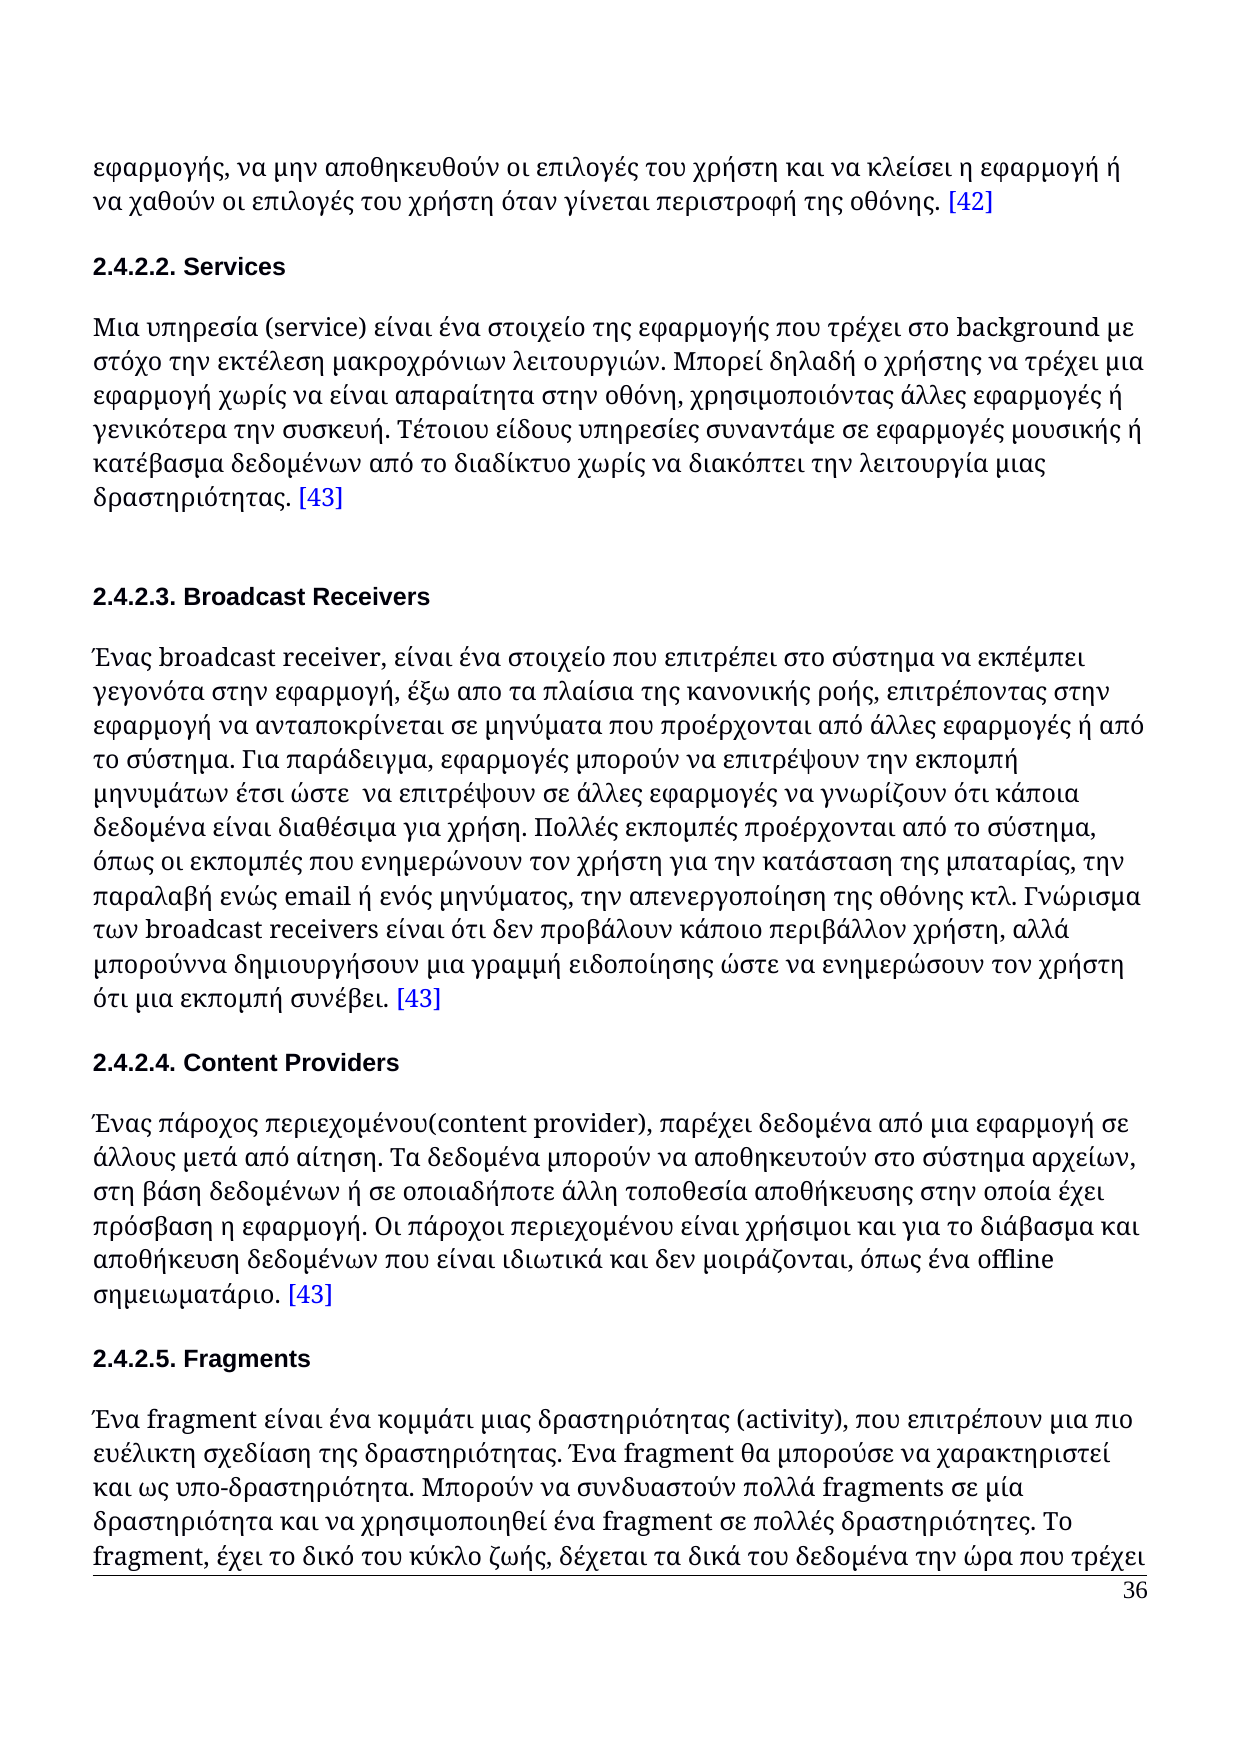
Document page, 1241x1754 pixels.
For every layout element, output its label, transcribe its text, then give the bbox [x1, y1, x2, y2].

text Μια υπηρεσία (service) είναι ένα στοιχείο της εφαρμογής που τρέχει στο background με στόχο την εκτέλεση μακροχρόνιων λειτουργιών. Μπορεί δηλαδή ο χρήστης να τρέχει μια εφαρμογή χωρίς να είναι απαραίτητα στην οθόνη, χρησιμοποιόντας άλλες εφαρμογές ή γενικότερα την συσκευή. Τέτοιου είδους υπηρεσίες συναντάμε σε εφαρμογές μουσικής ή κατέβασμα δεδομένων από το διαδίκτυο χωρίς να διακόπτει την λειτουργία μιας δραστηριότητας. [43] [93, 310, 1147, 514]
text Ένας broadcast receiver, είναι ένα στοιχείο που επιτρέπει στο σύστημα να εκπέμπει γεγονότα στην εφαρμογή, έξω απο τα πλαίσια της κανονικής ροής, επιτρέποντας στην εφαρμογή να ανταποκρίνεται σε μηνύματα που προέρχονται από άλλες εφαρμογές ή από το σύστημα. Για παράδειγμα, εφαρμογές μπορούν να επιτρέψουν την εκπομπή μηνυμάτων έτσι ώστε να επιτρέψουν σε άλλες εφαρμογές να γνωρίζουν ότι κάποια δεδομένα είναι διαθέσιμα για χρήση. Πολλές εκπομπές προέρχονται από το σύστημα, όπως οι εκπομπές που ενημερώνουν τον χρήστη για την κατάσταση της μπαταρίας, την παραλαβή ενώς email ή ενός μηνύματος, την απενεργοποίηση της οθόνης κτλ. Γνώρισμα των broadcast receivers είναι ότι δεν προβάλουν κάποιο περιβάλλον χρήστη, αλλά μπορούννα δημιουργήσουν μια γραμμή ειδοποίησης ώστε να ενημερώσουν τον χρήστη ότι μια εκπομπή συνέβει. [43] [93, 640, 1147, 1014]
text εφαρμογής, να μην αποθηκευθούν οι επιλογές του χρήστη και να κλείσει η εφαρμογή ή να χαθούν οι επιλογές του χρήστη όταν γίνεται περιστροφή της οθόνης. [42] [93, 150, 1147, 218]
text 2.4.2.2. Services [93, 252, 1147, 281]
text 2.4.2.4. Content Providers [93, 1048, 1147, 1077]
text Ένας πάροχος περιεχομένου(content provider), παρέχει δεδομένα από μια εφαρμογή σε άλλους μετά από αίτηση. Τα δεδομένα μπορούν να αποθηκευτούν στο σύστημα αρχείων, στη βάση δεδομένων ή σε οποιαδήποτε άλλη τοποθεσία αποθήκευσης στην οποία έχει πρόσβαση η εφαρμογή. Οι πάροχοι περιεχομένου είναι χρήσιμοι και για το διάβασμα και αποθήκευση δεδομένων που είναι ιδιωτικά και δεν μοιράζονται, όπως ένα offline σημειωματάριο. [43] [93, 1106, 1147, 1310]
text Ένα fragment είναι ένα κομμάτι μιας δραστηριότητας (activity), που επιτρέπουν μια πιο ευέλικτη σχεδίαση της δραστηριότητας. Ένα fragment θα μπορούσε να χαρακτηριστεί και ως υπο-δραστηριότητα. Μπορούν να συνδυαστούν πολλά fragments σε μία δραστηριότητα και να χρησιμοποιηθεί ένα fragment σε πολλές δραστηριότητες. Το fragment, έχει το δικό του κύκλο ζωής, δέχεται τα δικά του δεδομένα την ώρα που τρέχει [93, 1402, 1147, 1572]
text 2.4.2.3. Broadcast Receivers [93, 582, 1147, 611]
text 2.4.2.5. Fragments [93, 1344, 1147, 1373]
